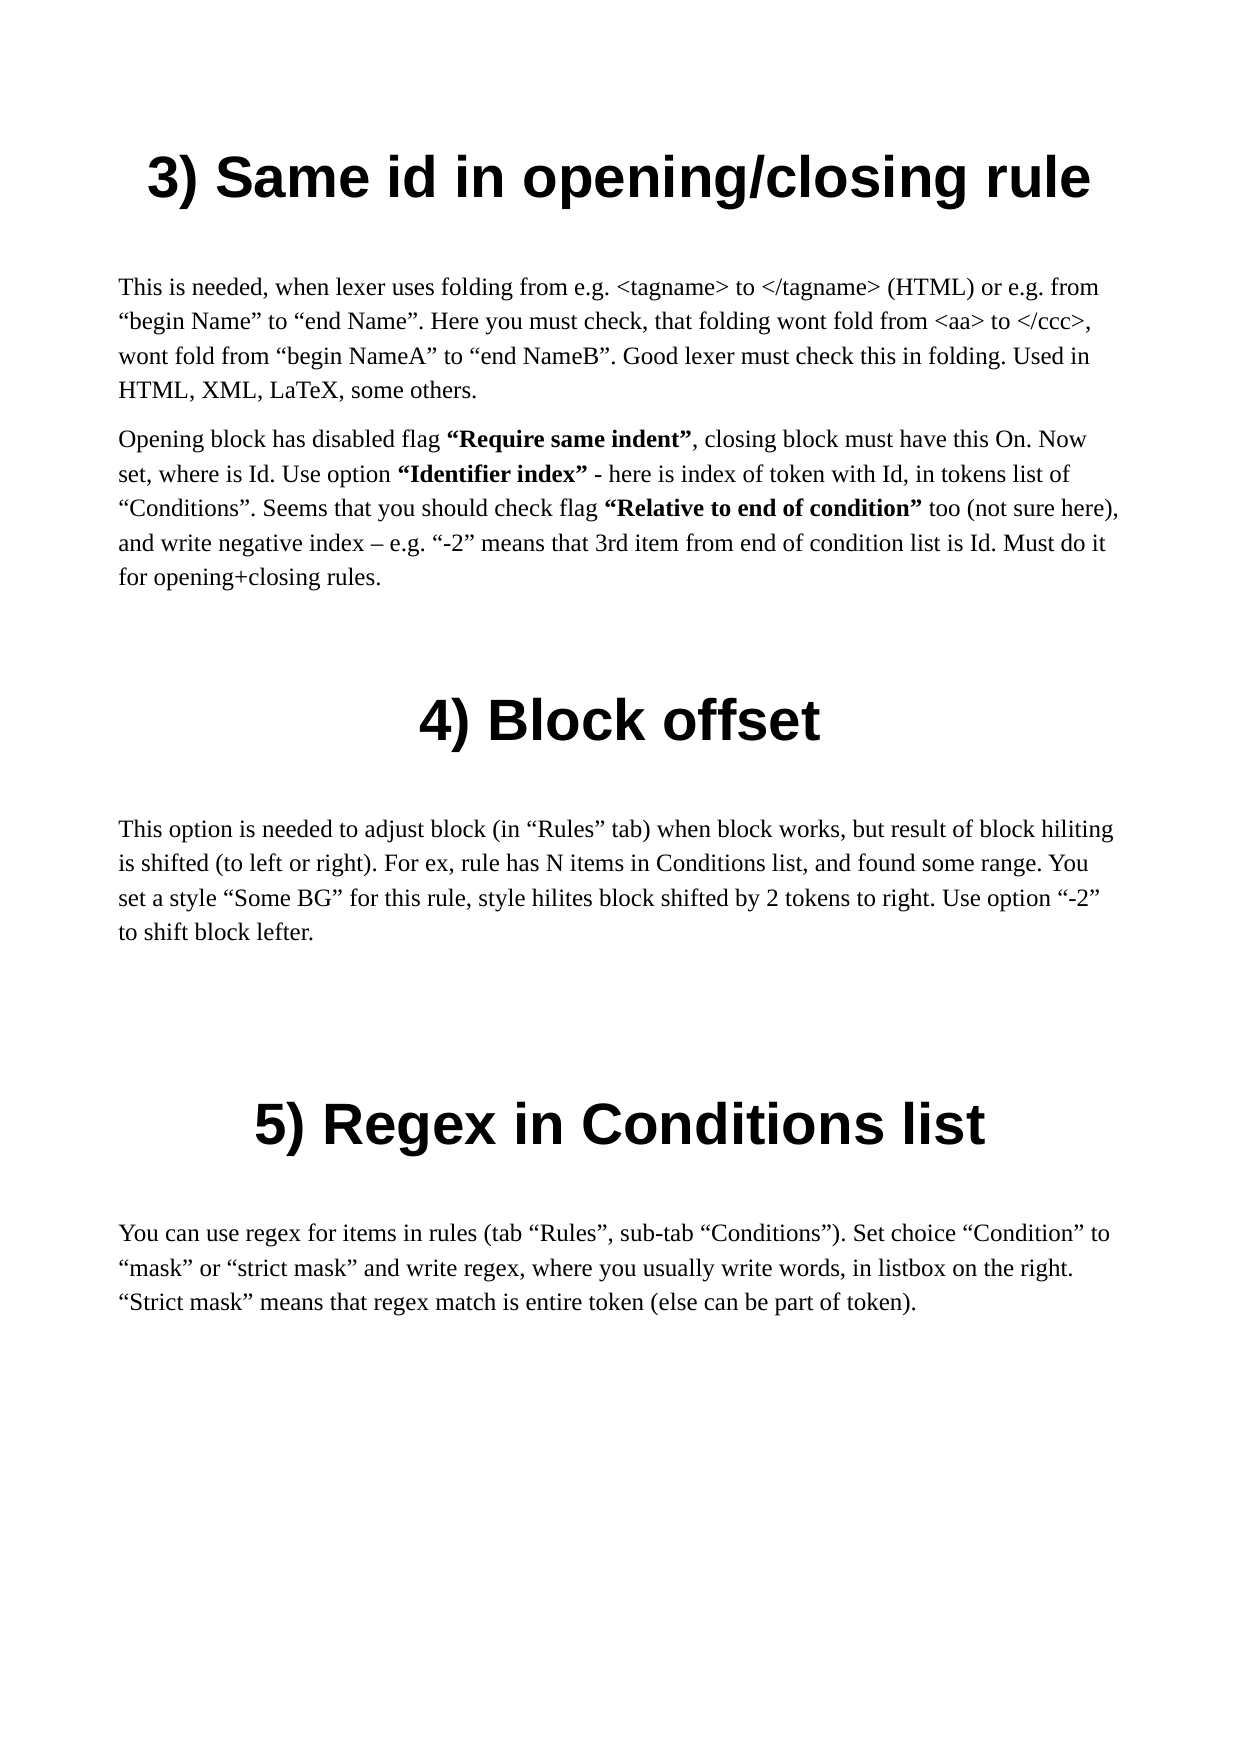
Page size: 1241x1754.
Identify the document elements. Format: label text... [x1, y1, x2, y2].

text You can use regex for items in rules (tab “Rules”, sub-tab “Conditions”). Set choice “Condition” to “mask” or “strict mask” and write regex, where you usually write words, in listbox on the right. “Strict mask” means that regex match is entire token (else can be part of token). [118, 1218, 1122, 1316]
title 5) Regex in Conditions list [118, 1089, 1122, 1157]
title 3) Same id in opening/closing rule [118, 143, 1122, 210]
text This is needed, when lexer uses folding from e.g. <tagname> to </tagname> (HTML) or e.g. from “begin Name” to “end Name”. Here you must check, that folding wont fold from <aa> to </ccc>, wont fold from “begin NameA” to “end NameB”. Good lexer must check this in folding. Used in HTML, XML, LaTeX, some others. [118, 272, 1122, 404]
text This option is needed to adjust block (in “Rules” tab) when block works, but result of block hiliting is shifted (to left or right). For ex, rule has N items in Conditions list, and found some range. You set a style “Some BG” for this rule, style hilites block shifted by 2 tokens to right. Use option “-2” to shift block lefter. [118, 814, 1122, 946]
text Opening block has disabled flag “Require same indent”, closing block must have this On. Now set, where is Id. Use option “Identifier index” - here is index of token with Id, in tokens list of “Conditions”. Seems that you should check flag “Relative to end of condition” too (not sure here), and write negative index – e.g. “-2” means that 3rd item from end of condition list is Id. Must do it for opening+closing rules. [118, 424, 1122, 591]
title 4) Block offset [118, 685, 1122, 752]
